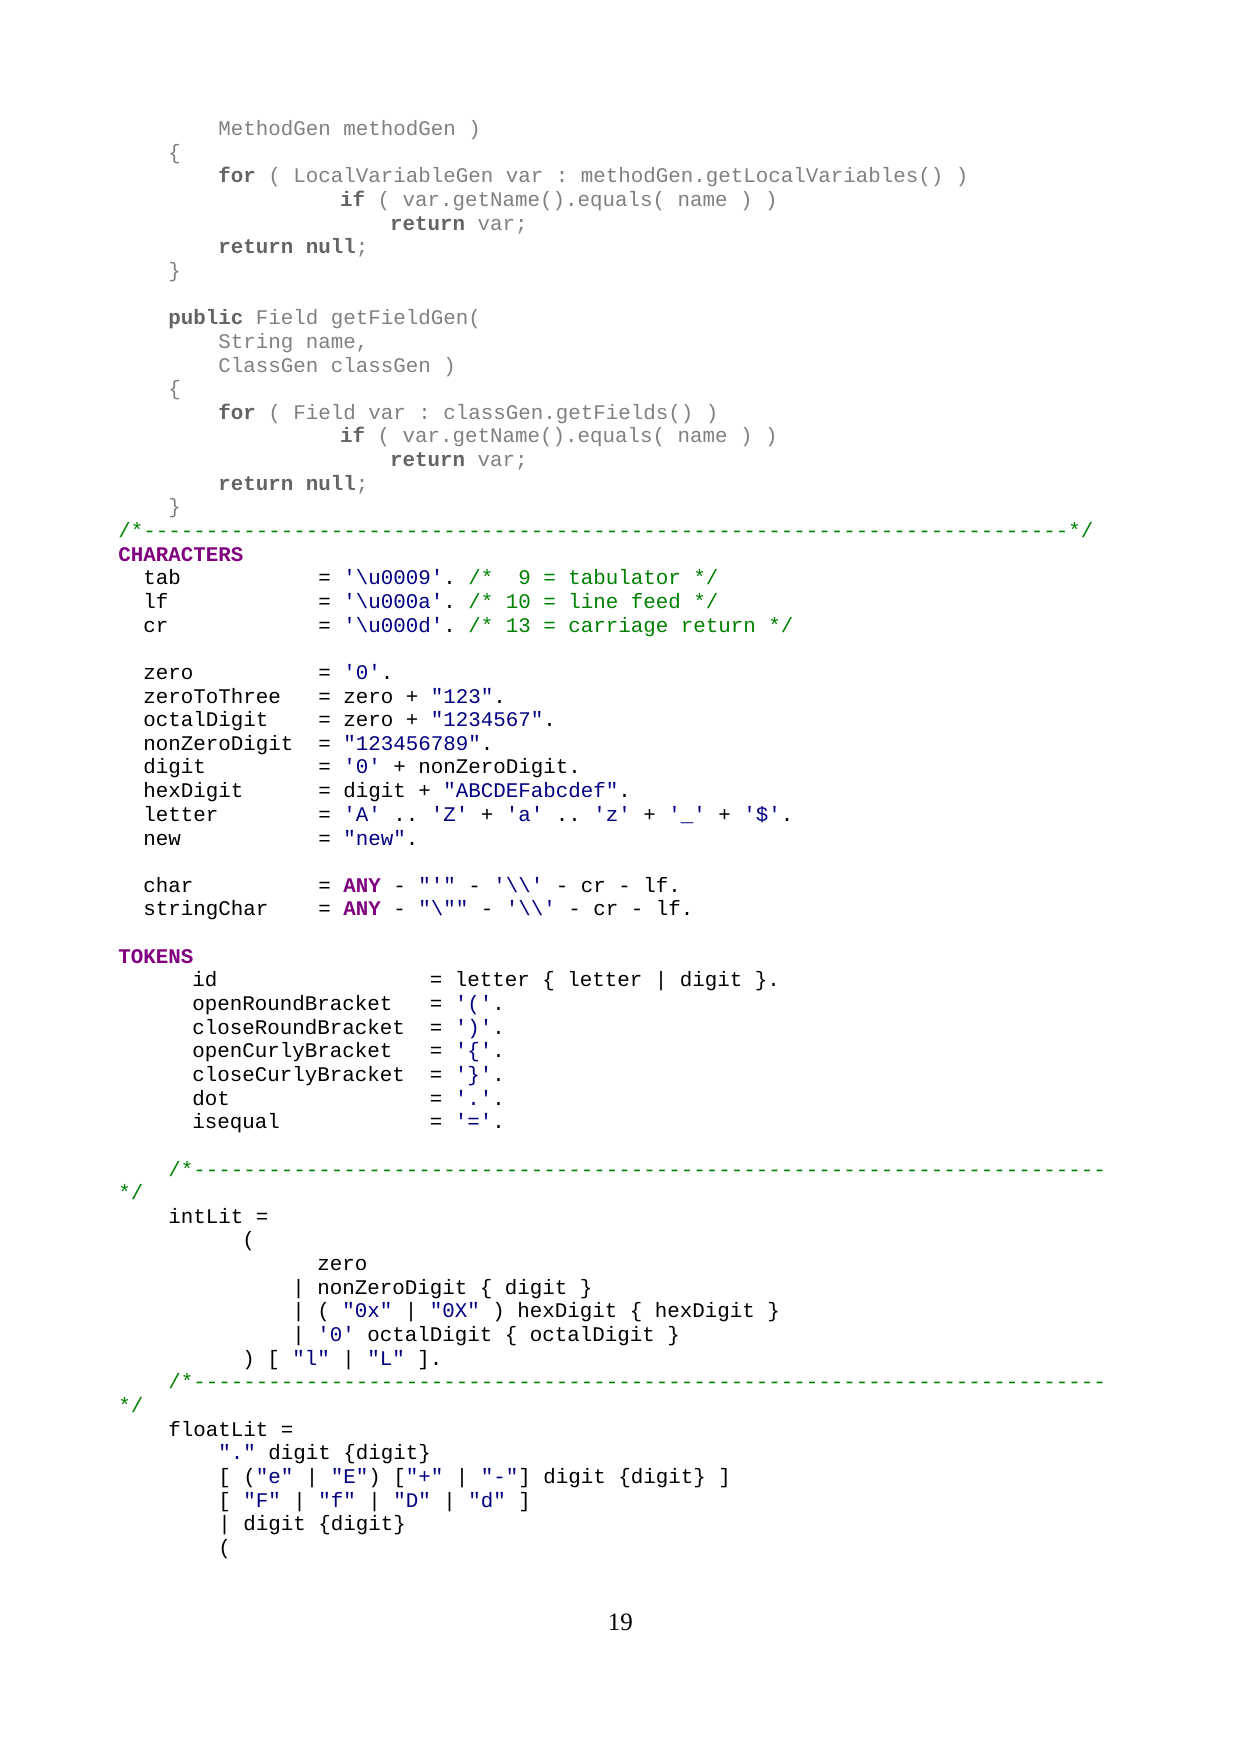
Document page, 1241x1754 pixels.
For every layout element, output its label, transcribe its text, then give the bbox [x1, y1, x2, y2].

text floatLit = [118, 1419, 1122, 1442]
text for ( LocalVariableGen var : methodGen.getLocalVariables() ) [118, 165, 1122, 189]
text return var; [118, 449, 1122, 473]
text stringChar = ANY - "\"" - '\\' - cr - lf. [118, 898, 1122, 922]
text "." digit {digit} [118, 1442, 1122, 1466]
text nonZeroDigit = "123456789". [118, 733, 1122, 757]
text digit = '0' + nonZeroDigit. [118, 757, 1122, 780]
text [ "F" | "f" | "D" | "d" ] [118, 1489, 1122, 1513]
text /*-------------------------------------------------------------------------*/ [118, 1158, 1122, 1206]
text public Field getFieldGen( [118, 307, 1122, 331]
text closeCurlyBracket = '}'. [118, 1064, 1122, 1088]
text cr = '\u000d'. /* 13 = carriage return */ [118, 615, 1122, 638]
text hexDigit = digit + "ABCDEFabcdef". [118, 780, 1122, 804]
text } [118, 496, 1122, 520]
text if ( var.getName().equals( name ) ) [118, 189, 1122, 213]
text | nonZeroDigit { digit } [118, 1277, 1122, 1300]
text for ( Field var : classGen.getFields() ) [118, 402, 1122, 426]
text octalDigit = zero + "1234567". [118, 709, 1122, 733]
text zero [118, 1253, 1122, 1277]
text | '0' octalDigit { octalDigit } [118, 1324, 1122, 1348]
text MethodGen methodGen ) [118, 118, 1122, 142]
text CHARACTERS [118, 544, 1122, 567]
text openRoundBracket = '('. [118, 993, 1122, 1017]
text if ( var.getName().equals( name ) ) [118, 426, 1122, 449]
text char = ANY - "'" - '\\' - cr - lf. [118, 875, 1122, 898]
text | digit {digit} [118, 1513, 1122, 1537]
text /*--------------------------------------------------------------------------*/ [118, 520, 1122, 544]
text ) [ "l" | "L" ]. [118, 1348, 1122, 1371]
text return null; [118, 236, 1122, 260]
text TOKENS [118, 946, 1122, 969]
text return var; [118, 213, 1122, 236]
text return null; [118, 473, 1122, 496]
text lf = '\u000a'. /* 10 = line feed */ [118, 591, 1122, 615]
text String name, [118, 331, 1122, 354]
text new = "new". [118, 827, 1122, 851]
text closeRoundBracket = ')'. [118, 1017, 1122, 1040]
text openCurlyBracket = '{'. [118, 1040, 1122, 1064]
text /*-------------------------------------------------------------------------*/ [118, 1371, 1122, 1419]
text { [118, 378, 1122, 402]
text intLit = [118, 1206, 1122, 1229]
text | ( "0x" | "0X" ) hexDigit { hexDigit } [118, 1300, 1122, 1324]
text } [118, 260, 1122, 284]
text [ ("e" | "E") ["+" | "-"] digit {digit} ] [118, 1466, 1122, 1489]
text dot = '.'. [118, 1088, 1122, 1111]
text { [118, 142, 1122, 165]
text isequal = '='. [118, 1111, 1122, 1135]
text zeroToThree = zero + "123". [118, 686, 1122, 709]
text tab = '\u0009'. /* 9 = tabulator */ [118, 567, 1122, 591]
text ( [118, 1229, 1122, 1253]
text ( [118, 1537, 1122, 1561]
text id = letter { letter | digit }. [118, 969, 1122, 993]
text ClassGen classGen ) [118, 354, 1122, 378]
text letter = 'A' .. 'Z' + 'a' .. 'z' + '_' + '$'. [118, 804, 1122, 827]
text zero = '0'. [118, 662, 1122, 686]
